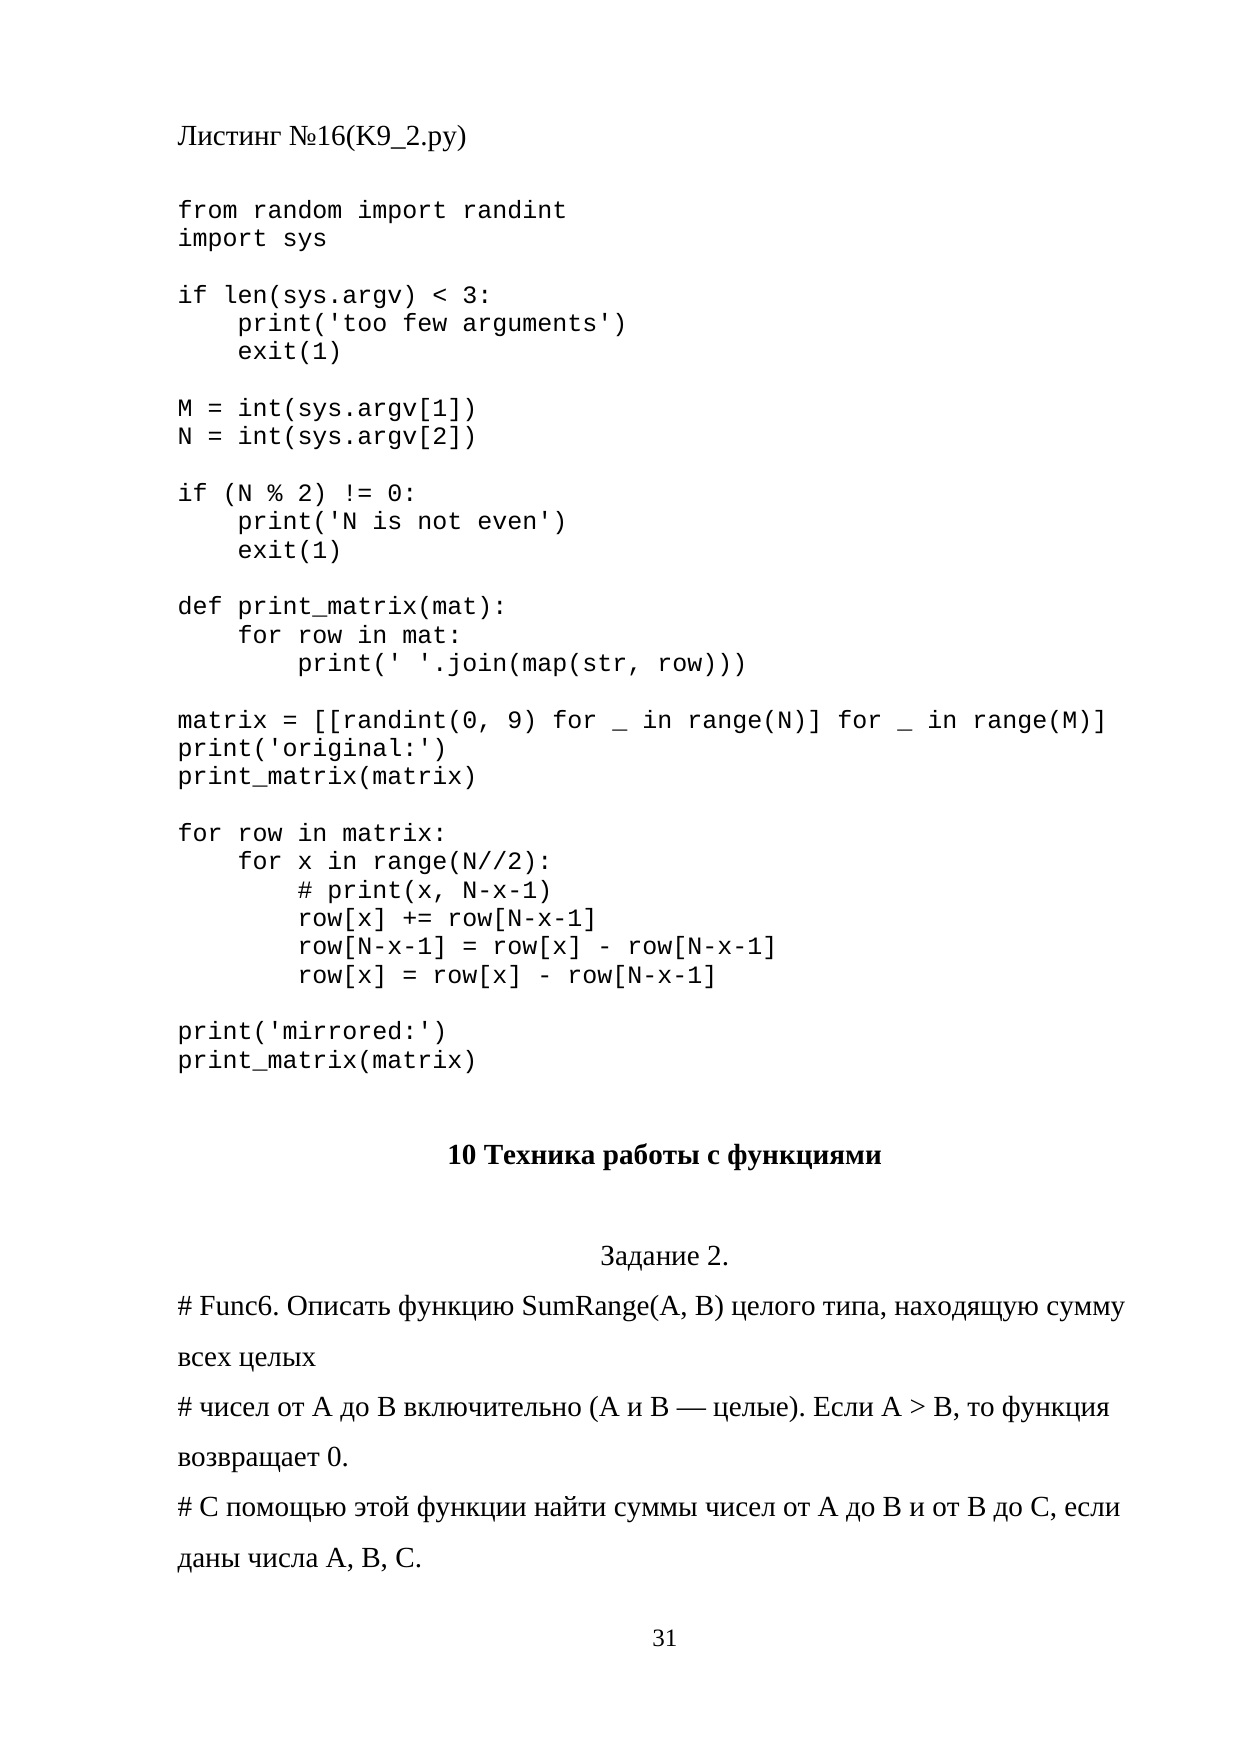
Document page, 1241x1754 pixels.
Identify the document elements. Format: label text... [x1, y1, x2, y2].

text print_matrix(matrix) [177, 1047, 1152, 1076]
text # print(x, N-x-1) [177, 877, 1152, 906]
text if (N % 2) != 0: [177, 481, 1152, 509]
text N = int(sys.argv[2]) [177, 424, 1152, 452]
text Задание 2. [177, 1238, 1152, 1272]
text print('original:') [177, 736, 1152, 764]
text row[x] += row[N-x-1] [177, 906, 1152, 934]
text if len(sys.argv) < 3: [177, 282, 1152, 311]
text import sys [177, 226, 1152, 254]
text def print_matrix(mat): [177, 594, 1152, 622]
text print_matrix(matrix) [177, 764, 1152, 792]
text exit(1) [177, 537, 1152, 566]
text for row in matrix: [177, 821, 1152, 849]
text print('mirrored:') [177, 1019, 1152, 1047]
subtitle 10 Техника работы с функциями [177, 1137, 1152, 1171]
text for row in mat: [177, 622, 1152, 651]
text print('N is not even') [177, 509, 1152, 537]
text matrix = [[randint(0, 9) for _ in range(N)] for _ in range(M)] [177, 707, 1152, 736]
text from random import randint [177, 197, 1152, 226]
text for x in range(N//2): [177, 849, 1152, 877]
text print('too few arguments') [177, 311, 1152, 339]
text row[N-x-1] = row[x] - row[N-x-1] [177, 934, 1152, 962]
text print(' '.join(map(str, row))) [177, 651, 1152, 679]
text exit(1) [177, 339, 1152, 367]
text # Func6. Описать функцию SumRange(A, B) целого типа, находящую сумму всех целых [177, 1288, 1152, 1372]
text row[x] = row[x] - row[N-x-1] [177, 962, 1152, 991]
text M = int(sys.argv[1]) [177, 396, 1152, 424]
text Листинг №16(K9_2.py) [177, 118, 1152, 152]
text # С помощью этой функции найти суммы чисел от A до B и от B до C, если даны числа A, B, C. [177, 1489, 1152, 1573]
text # чисел от A до B включительно (A и B — целые). Если A > B, то функция возвращает 0. [177, 1389, 1152, 1473]
